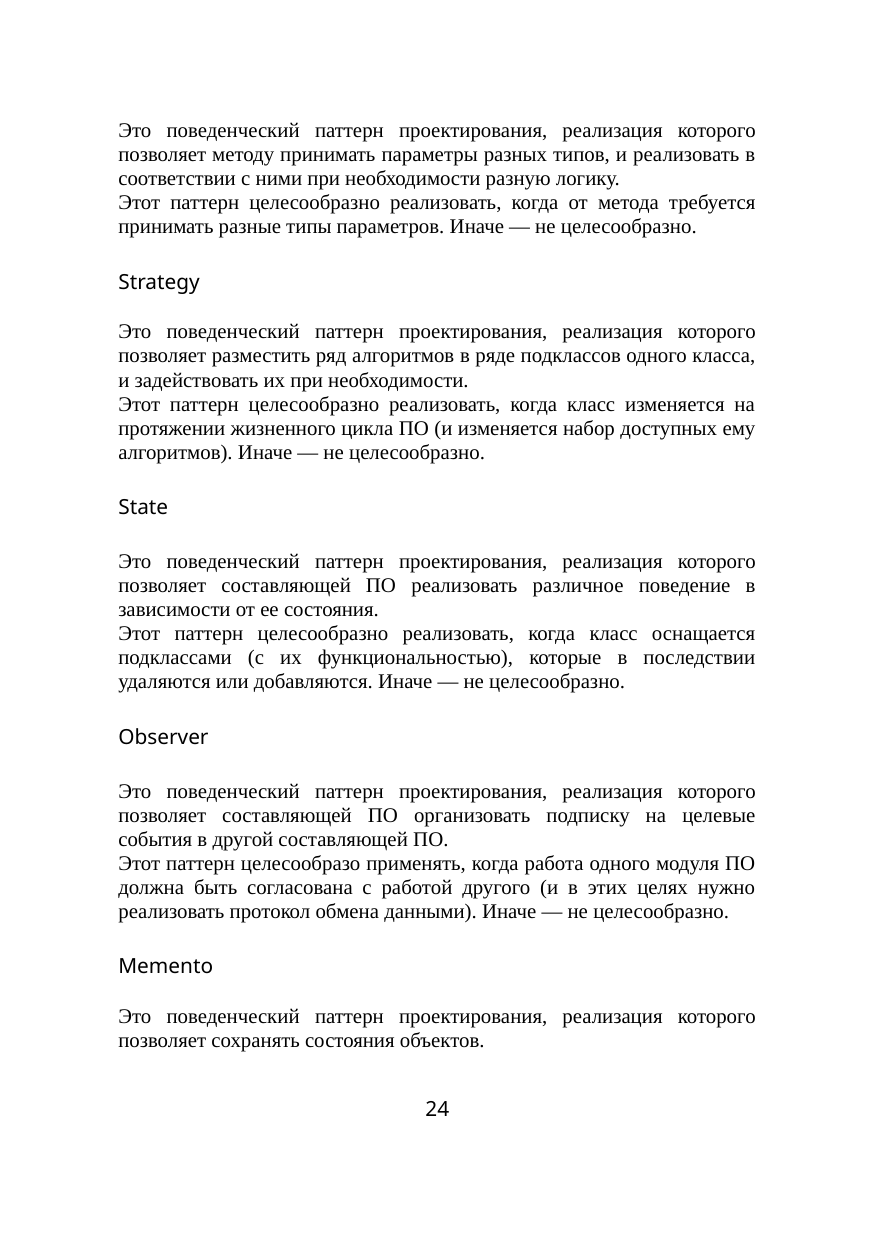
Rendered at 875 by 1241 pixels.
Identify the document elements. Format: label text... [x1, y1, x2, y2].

text Этот паттерн целесообразно реализовать, когда класс оснащается подклассами (с их функциональностью), которые в последствии удаляются или добавляются. Иначе — не целесообразно. [118, 621, 756, 693]
text Этот паттерн целесообразо применять, когда работа одного модуля ПО должна быть согласована с работой другого (и в этих целях нужно реализовать протокол обмена данными). Иначе — не целесообразно. [118, 851, 756, 923]
text Это поведенческий паттерн проектирования, реализация которого позволяет методу принимать параметры разных типов, и реализовать в соответствии с ними при необходимости разную логику. [118, 118, 756, 190]
text Это поведенческий паттерн проектирования, реализация которого позволяет составляющей ПО организовать подписку на целевые события в другой составляющей ПО. [118, 779, 756, 851]
text Это поведенческий паттерн проектирования, реализация которого позволяет составляющей ПО реализовать различное поведение в зависимости от ее состояния. [118, 549, 756, 621]
text Strategy [118, 267, 756, 295]
text Этот паттерн целесообразно реализовать, когда класс изменяется на протяжении жизненного цикла ПО (и изменяется набор доступных ему алгоритмов). Иначе — не целесообразно. [118, 392, 756, 464]
text State [118, 492, 756, 521]
text Это поведенческий паттерн проектирования, реализация которого позволяет разместить ряд алгоритмов в ряде подклассов одного класса, и задействовать их при необходимости. [118, 319, 756, 392]
text Этот паттерн целесообразно реализовать, когда от метода требуется принимать разные типы параметров. Иначе — не целесообразно. [118, 190, 756, 238]
text Memento [118, 952, 756, 980]
text Это поведенческий паттерн проектирования, реализация которого позволяет сохранять состояния объектов. [118, 1004, 756, 1052]
text Observer [118, 722, 756, 750]
